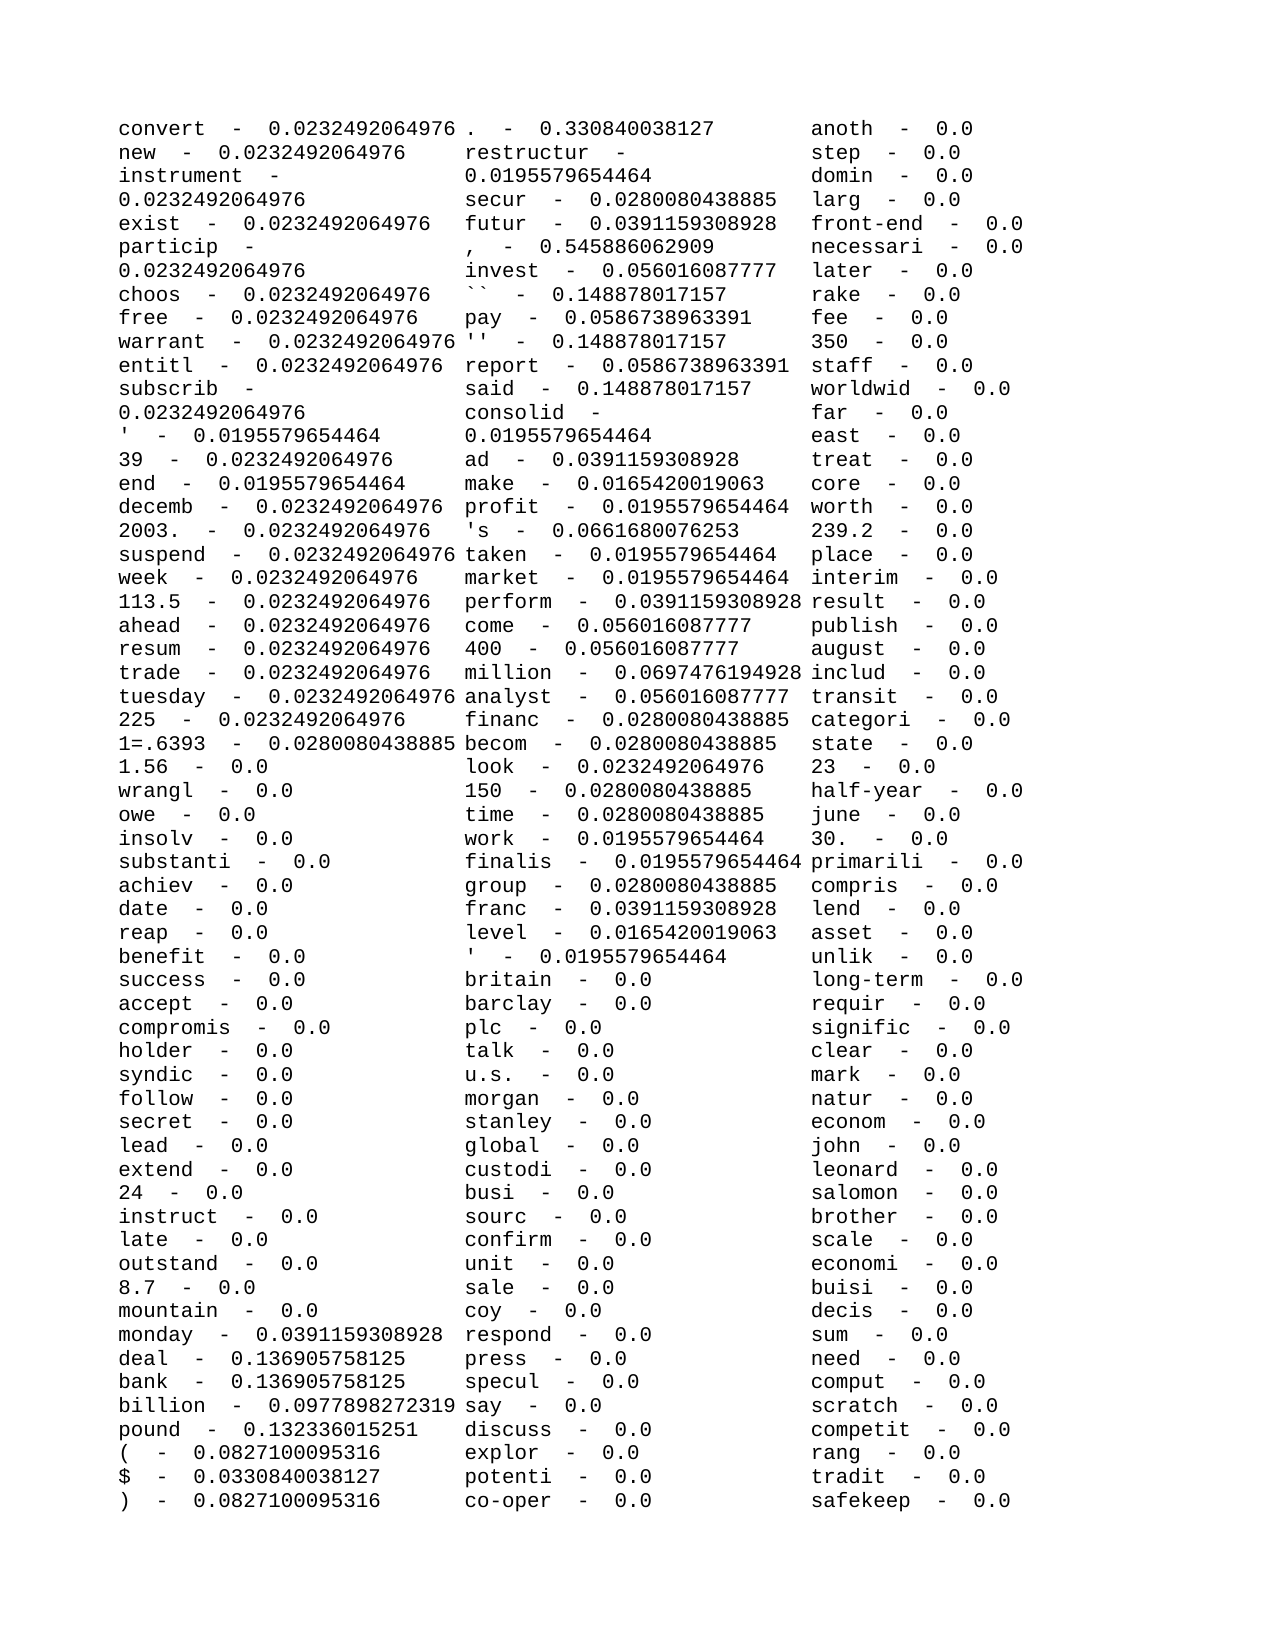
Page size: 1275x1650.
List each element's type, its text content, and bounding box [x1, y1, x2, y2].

text '' - 0.148878017157 [464, 331, 811, 354]
text warrant - 0.0232492064976 [118, 331, 464, 354]
text busi - 0.0 [464, 1182, 811, 1206]
text extend - 0.0 [118, 1158, 464, 1182]
text . - 0.330840038127 [464, 118, 811, 142]
text safekeep - 0.0 [811, 1489, 1157, 1513]
text billion - 0.0977898272319 [118, 1395, 464, 1419]
text lead - 0.0 [118, 1135, 464, 1158]
text 225 - 0.0232492064976 [118, 709, 464, 733]
text 39 - 0.0232492064976 [118, 449, 464, 473]
text scratch - 0.0 [811, 1395, 1157, 1419]
text custodi - 0.0 [464, 1158, 811, 1182]
text said - 0.148878017157 [464, 378, 811, 402]
text global - 0.0 [464, 1135, 811, 1158]
text 113.5 - 0.0232492064976 [118, 591, 464, 615]
text free - 0.0232492064976 [118, 307, 464, 331]
text clear - 0.0 [811, 1040, 1157, 1064]
text syndic - 0.0 [118, 1064, 464, 1088]
text convert - 0.0232492064976 [118, 118, 464, 142]
text unlik - 0.0 [811, 946, 1157, 969]
text treat - 0.0 [811, 449, 1157, 473]
text end - 0.0195579654464 [118, 473, 464, 496]
text outstand - 0.0 [118, 1253, 464, 1277]
text result - 0.0 [811, 591, 1157, 615]
text instrument - 0.0232492064976 [118, 165, 464, 213]
text compris - 0.0 [811, 875, 1157, 898]
text barclay - 0.0 [464, 993, 811, 1017]
text salomon - 0.0 [811, 1182, 1157, 1206]
text respond - 0.0 [464, 1324, 811, 1348]
text suspend - 0.0232492064976 [118, 544, 464, 567]
text core - 0.0 [811, 473, 1157, 496]
text subscrib - 0.0232492064976 [118, 378, 464, 426]
text morgan - 0.0 [464, 1088, 811, 1111]
text finalis - 0.0195579654464 [464, 851, 811, 875]
text perform - 0.0391159308928 [464, 591, 811, 615]
text mountain - 0.0 [118, 1300, 464, 1324]
text 's - 0.0661680076253 [464, 520, 811, 544]
text unit - 0.0 [464, 1253, 811, 1277]
text new - 0.0232492064976 [118, 142, 464, 165]
text pay - 0.0586738963391 [464, 307, 811, 331]
text specul - 0.0 [464, 1371, 811, 1395]
text need - 0.0 [811, 1348, 1157, 1371]
text choos - 0.0232492064976 [118, 284, 464, 307]
text compromis - 0.0 [118, 1017, 464, 1040]
text financ - 0.0280080438885 [464, 709, 811, 733]
text transit - 0.0 [811, 686, 1157, 709]
text trade - 0.0232492064976 [118, 662, 464, 686]
text $ - 0.0330840038127 [118, 1466, 464, 1489]
text talk - 0.0 [464, 1040, 811, 1064]
text profit - 0.0195579654464 [464, 496, 811, 520]
text rang - 0.0 [811, 1442, 1157, 1466]
text interim - 0.0 [811, 567, 1157, 591]
text 24 - 0.0 [118, 1182, 464, 1206]
text exist - 0.0232492064976 [118, 213, 464, 236]
text economi - 0.0 [811, 1253, 1157, 1277]
text rake - 0.0 [811, 284, 1157, 307]
text discuss - 0.0 [464, 1419, 811, 1442]
text deal - 0.136905758125 [118, 1348, 464, 1371]
text taken - 0.0195579654464 [464, 544, 811, 567]
text far - 0.0 [811, 402, 1157, 426]
text coy - 0.0 [464, 1300, 811, 1324]
text explor - 0.0 [464, 1442, 811, 1466]
text 150 - 0.0280080438885 [464, 780, 811, 804]
text tradit - 0.0 [811, 1466, 1157, 1489]
text includ - 0.0 [811, 662, 1157, 686]
text requir - 0.0 [811, 993, 1157, 1017]
text worth - 0.0 [811, 496, 1157, 520]
text secur - 0.0280080438885 [464, 189, 811, 213]
text competit - 0.0 [811, 1419, 1157, 1442]
text signific - 0.0 [811, 1017, 1157, 1040]
text stanley - 0.0 [464, 1111, 811, 1135]
text analyst - 0.056016087777 [464, 686, 811, 709]
text ( - 0.0827100095316 [118, 1442, 464, 1466]
text particip - 0.0232492064976 [118, 236, 464, 284]
text bank - 0.136905758125 [118, 1371, 464, 1395]
text ' - 0.0195579654464 [118, 426, 464, 449]
text pound - 0.132336015251 [118, 1419, 464, 1442]
text level - 0.0165420019063 [464, 922, 811, 946]
text report - 0.0586738963391 [464, 354, 811, 378]
text necessari - 0.0 [811, 236, 1157, 260]
text decis - 0.0 [811, 1300, 1157, 1324]
text john - 0.0 [811, 1135, 1157, 1158]
text june - 0.0 [811, 804, 1157, 827]
text substanti - 0.0 [118, 851, 464, 875]
text publish - 0.0 [811, 615, 1157, 638]
text leonard - 0.0 [811, 1158, 1157, 1182]
text , - 0.545886062909 [464, 236, 811, 260]
text 23 - 0.0 [811, 757, 1157, 780]
text mark - 0.0 [811, 1064, 1157, 1088]
text britain - 0.0 [464, 969, 811, 993]
text time - 0.0280080438885 [464, 804, 811, 827]
text ' - 0.0195579654464 [464, 946, 811, 969]
text 1=.6393 - 0.0280080438885 [118, 733, 464, 757]
text front-end - 0.0 [811, 213, 1157, 236]
text econom - 0.0 [811, 1111, 1157, 1135]
text late - 0.0 [118, 1229, 464, 1253]
text `` - 0.148878017157 [464, 284, 811, 307]
text plc - 0.0 [464, 1017, 811, 1040]
text consolid - 0.0195579654464 [464, 402, 811, 449]
text franc - 0.0391159308928 [464, 898, 811, 922]
text secret - 0.0 [118, 1111, 464, 1135]
text benefit - 0.0 [118, 946, 464, 969]
text press - 0.0 [464, 1348, 811, 1371]
text east - 0.0 [811, 426, 1157, 449]
text reap - 0.0 [118, 922, 464, 946]
text achiev - 0.0 [118, 875, 464, 898]
text brother - 0.0 [811, 1206, 1157, 1229]
text wrangl - 0.0 [118, 780, 464, 804]
text primarili - 0.0 [811, 851, 1157, 875]
text holder - 0.0 [118, 1040, 464, 1064]
text categori - 0.0 [811, 709, 1157, 733]
text ) - 0.0827100095316 [118, 1489, 464, 1513]
text co-oper - 0.0 [464, 1489, 811, 1513]
text say - 0.0 [464, 1395, 811, 1419]
text long-term - 0.0 [811, 969, 1157, 993]
text date - 0.0 [118, 898, 464, 922]
text comput - 0.0 [811, 1371, 1157, 1395]
text august - 0.0 [811, 638, 1157, 662]
text insolv - 0.0 [118, 827, 464, 851]
text step - 0.0 [811, 142, 1157, 165]
text million - 0.0697476194928 [464, 662, 811, 686]
text u.s. - 0.0 [464, 1064, 811, 1088]
text staff - 0.0 [811, 354, 1157, 378]
text becom - 0.0280080438885 [464, 733, 811, 757]
text make - 0.0165420019063 [464, 473, 811, 496]
text owe - 0.0 [118, 804, 464, 827]
text futur - 0.0391159308928 [464, 213, 811, 236]
text sale - 0.0 [464, 1277, 811, 1300]
text ad - 0.0391159308928 [464, 449, 811, 473]
text fee - 0.0 [811, 307, 1157, 331]
text 400 - 0.056016087777 [464, 638, 811, 662]
text come - 0.056016087777 [464, 615, 811, 638]
text ahead - 0.0232492064976 [118, 615, 464, 638]
text success - 0.0 [118, 969, 464, 993]
text sum - 0.0 [811, 1324, 1157, 1348]
text decemb - 0.0232492064976 [118, 496, 464, 520]
text half-year - 0.0 [811, 780, 1157, 804]
text later - 0.0 [811, 260, 1157, 284]
text look - 0.0232492064976 [464, 757, 811, 780]
text sourc - 0.0 [464, 1206, 811, 1229]
text restructur - 0.0195579654464 [464, 142, 811, 189]
text anoth - 0.0 [811, 118, 1157, 142]
text entitl - 0.0232492064976 [118, 354, 464, 378]
text 30. - 0.0 [811, 827, 1157, 851]
text group - 0.0280080438885 [464, 875, 811, 898]
text 1.56 - 0.0 [118, 757, 464, 780]
text market - 0.0195579654464 [464, 567, 811, 591]
text lend - 0.0 [811, 898, 1157, 922]
text potenti - 0.0 [464, 1466, 811, 1489]
text accept - 0.0 [118, 993, 464, 1017]
text larg - 0.0 [811, 189, 1157, 213]
text resum - 0.0232492064976 [118, 638, 464, 662]
text 350 - 0.0 [811, 331, 1157, 354]
text work - 0.0195579654464 [464, 827, 811, 851]
text invest - 0.056016087777 [464, 260, 811, 284]
text natur - 0.0 [811, 1088, 1157, 1111]
text confirm - 0.0 [464, 1229, 811, 1253]
text domin - 0.0 [811, 165, 1157, 189]
text scale - 0.0 [811, 1229, 1157, 1253]
text 2003. - 0.0232492064976 [118, 520, 464, 544]
text week - 0.0232492064976 [118, 567, 464, 591]
text buisi - 0.0 [811, 1277, 1157, 1300]
text worldwid - 0.0 [811, 378, 1157, 402]
text monday - 0.0391159308928 [118, 1324, 464, 1348]
text instruct - 0.0 [118, 1206, 464, 1229]
text follow - 0.0 [118, 1088, 464, 1111]
text place - 0.0 [811, 544, 1157, 567]
text asset - 0.0 [811, 922, 1157, 946]
text 239.2 - 0.0 [811, 520, 1157, 544]
text 8.7 - 0.0 [118, 1277, 464, 1300]
text tuesday - 0.0232492064976 [118, 686, 464, 709]
text state - 0.0 [811, 733, 1157, 757]
